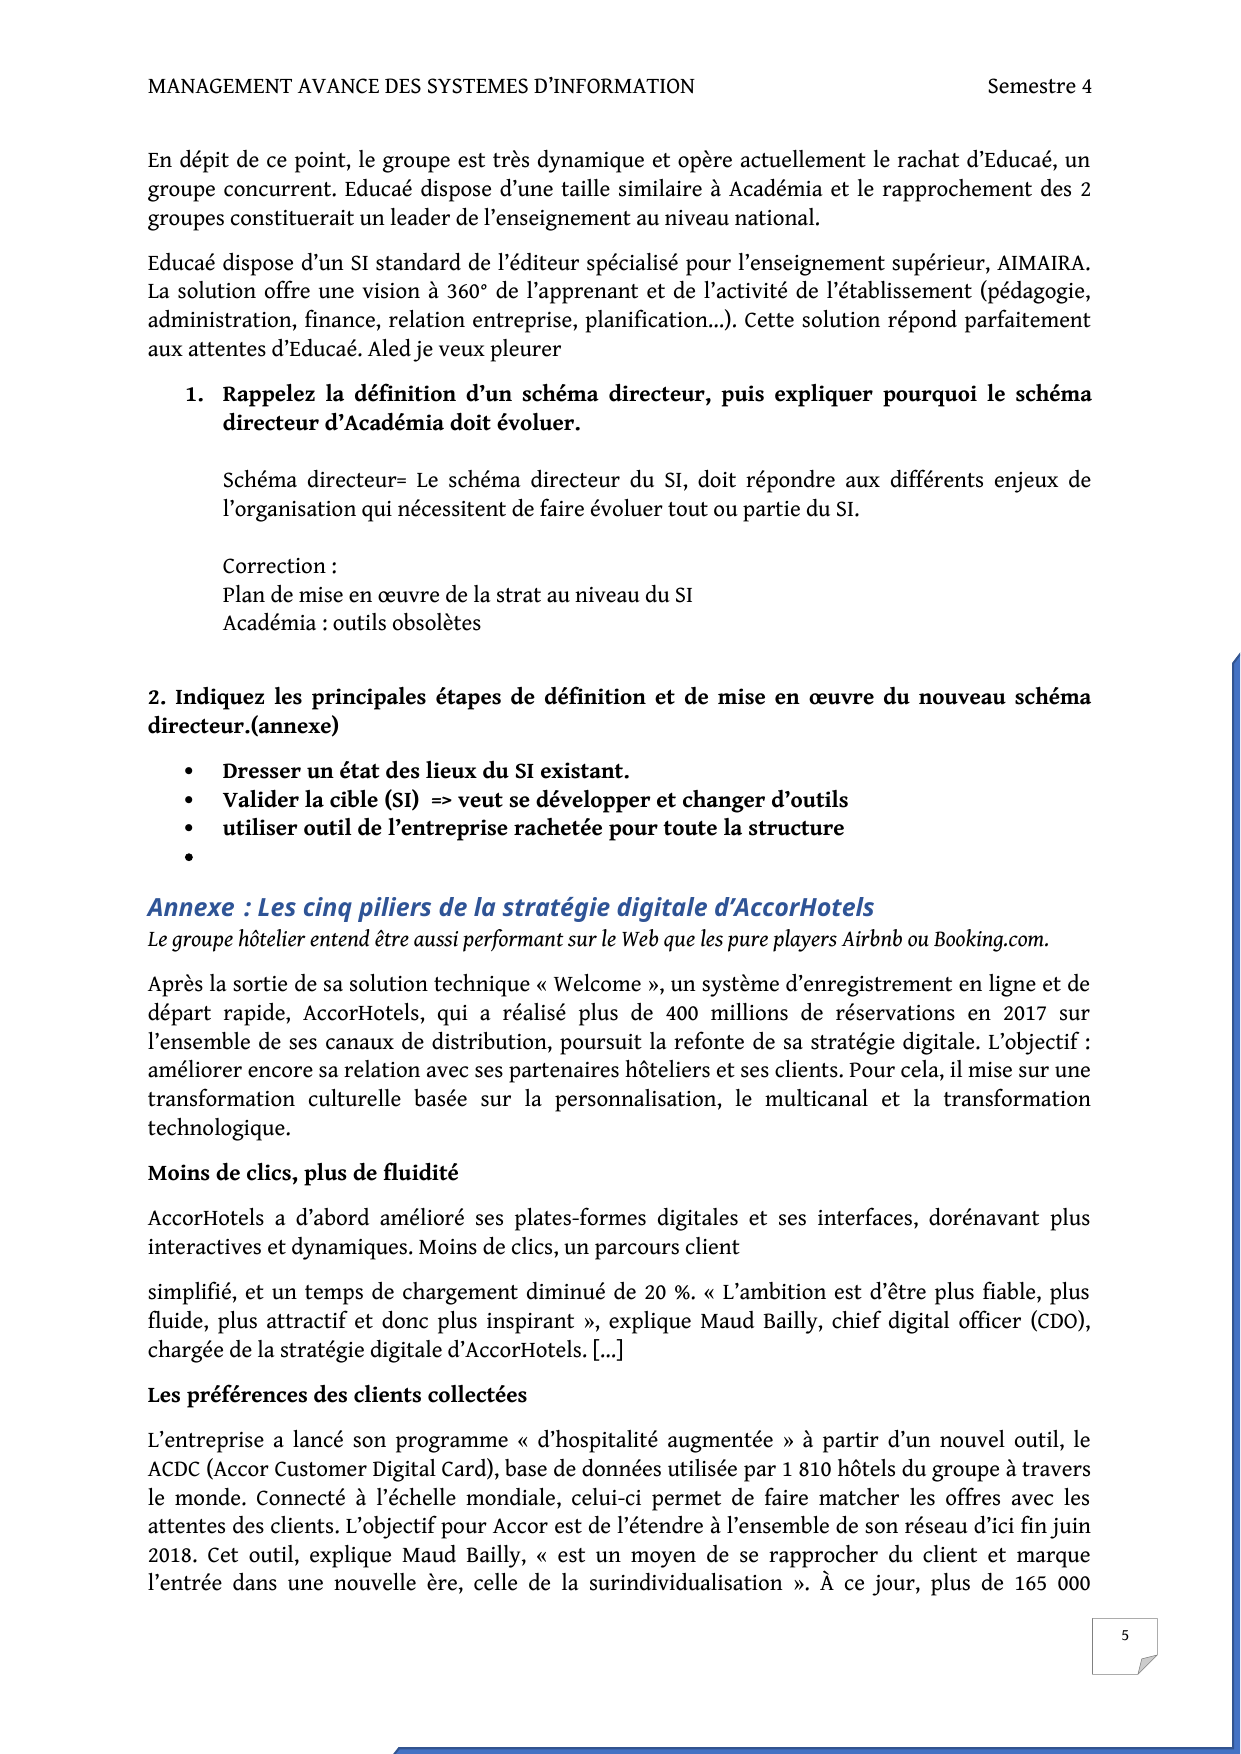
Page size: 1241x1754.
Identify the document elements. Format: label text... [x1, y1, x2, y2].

text AccorHotels a d’abord amélioré ses plates-formes digitales et ses interfaces, dorénavant plus interactives et dynamiques. Moins de clics, un parcours client [148, 1206, 1093, 1261]
list Dresser un état des lieux du SI existant. [185, 758, 1093, 785]
text Moins de clics, plus de ﬂuidité [148, 1160, 1093, 1187]
list Valider la cible (SI) => veut se développer et changer d’outils [185, 787, 1093, 814]
text 2. Indiquez les principales étapes de déﬁnition et de mise en œuvre du nouveau schéma directeur.(annexe) [148, 684, 1093, 740]
text L’entreprise a lancé son programme « d’hospitalité augmentée » à partir d’un nouvel outil, le ACDC (Accor Customer Digital Card), base de données utilisée par 1 810 hôtels du groupe à travers le monde. Connecté à l’échelle mondiale, celui-ci permet de faire matcher les offres avec les attentes des clients. L’objectif pour Accor est de l’étendre à l’ensemble de son réseau d’ici fin juin 2018. Cet outil, explique Maud Bailly, « est un moyen de se rapprocher du client et marque l’entrée dans une nouvelle ère, celle de la surindividualisation ». À ce jour, plus de 165 000 [148, 1428, 1093, 1597]
list Rappelez la déﬁnition d’un schéma directeur, puis expliquer pourquoi le schéma directeur d’Académia doit évoluer. [185, 381, 1093, 437]
text Educaé dispose d’un SI standard de l’éditeur spécialisé pour l’enseignement supérieur, AIMAIRA. La solution offre une vision à 360° de l’apprenant et de l’activité de l’établissement (pédagogie, administration, ﬁnance, relation entreprise, planiﬁcation…). Cette solution répond parfaitement aux attentes d’Educaé. Aled je veux pleurer [148, 250, 1093, 363]
list utiliser outil de l’entreprise rachetée pour toute la structure [185, 816, 1093, 842]
text Après la sortie de sa solution technique « Welcome », un système d’enregistrement en ligne et de départ rapide, AccorHotels, qui a réalisé plus de 400 millions de réservations en 2017 sur l’ensemble de ses canaux de distribution, poursuit la refonte de sa stratégie digitale. L’objectif : améliorer encore sa relation avec ses partenaires hôteliers et ses clients. Pour cela, il mise sur une transformation culturelle basée sur la personnalisation, le multicanal et la transformation technologique. [148, 972, 1093, 1142]
text simplifié, et un temps de chargement diminué de 20 %. « L’ambition est d’être plus fiable, plus fluide, plus attractif et donc plus inspirant », explique Maud Bailly, chief digital officer (CDO), chargée de la stratégie digitale d’AccorHotels. […] [148, 1280, 1093, 1363]
text En dépit de ce point, le groupe est très dynamique et opère actuellement le rachat d’Educaé, un groupe concurrent. Educaé dispose d’une taille similaire à Académia et le rapprochement des 2 groupes constituerait un leader de l’enseignement au niveau national. [148, 148, 1093, 231]
subtitle Annexe : Les cinq piliers de la stratégie digitale d’AccorHotels [148, 890, 1093, 924]
text Le groupe hôtelier entend être aussi performant sur le Web que les pure players Airbnb ou Booking.com. [148, 927, 1093, 953]
list Académia : outils obsolètes [223, 611, 1093, 637]
text Les préférences des clients collectées [148, 1382, 1093, 1409]
list Plan de mise en œuvre de la strat au niveau du SI [223, 582, 1093, 608]
list Correction : [223, 553, 1093, 580]
list Schéma directeur= Le schéma directeur du SI, doit répondre aux différents enjeux de l’organisation qui nécessitent de faire évoluer tout ou partie du SI. [185, 467, 1093, 523]
